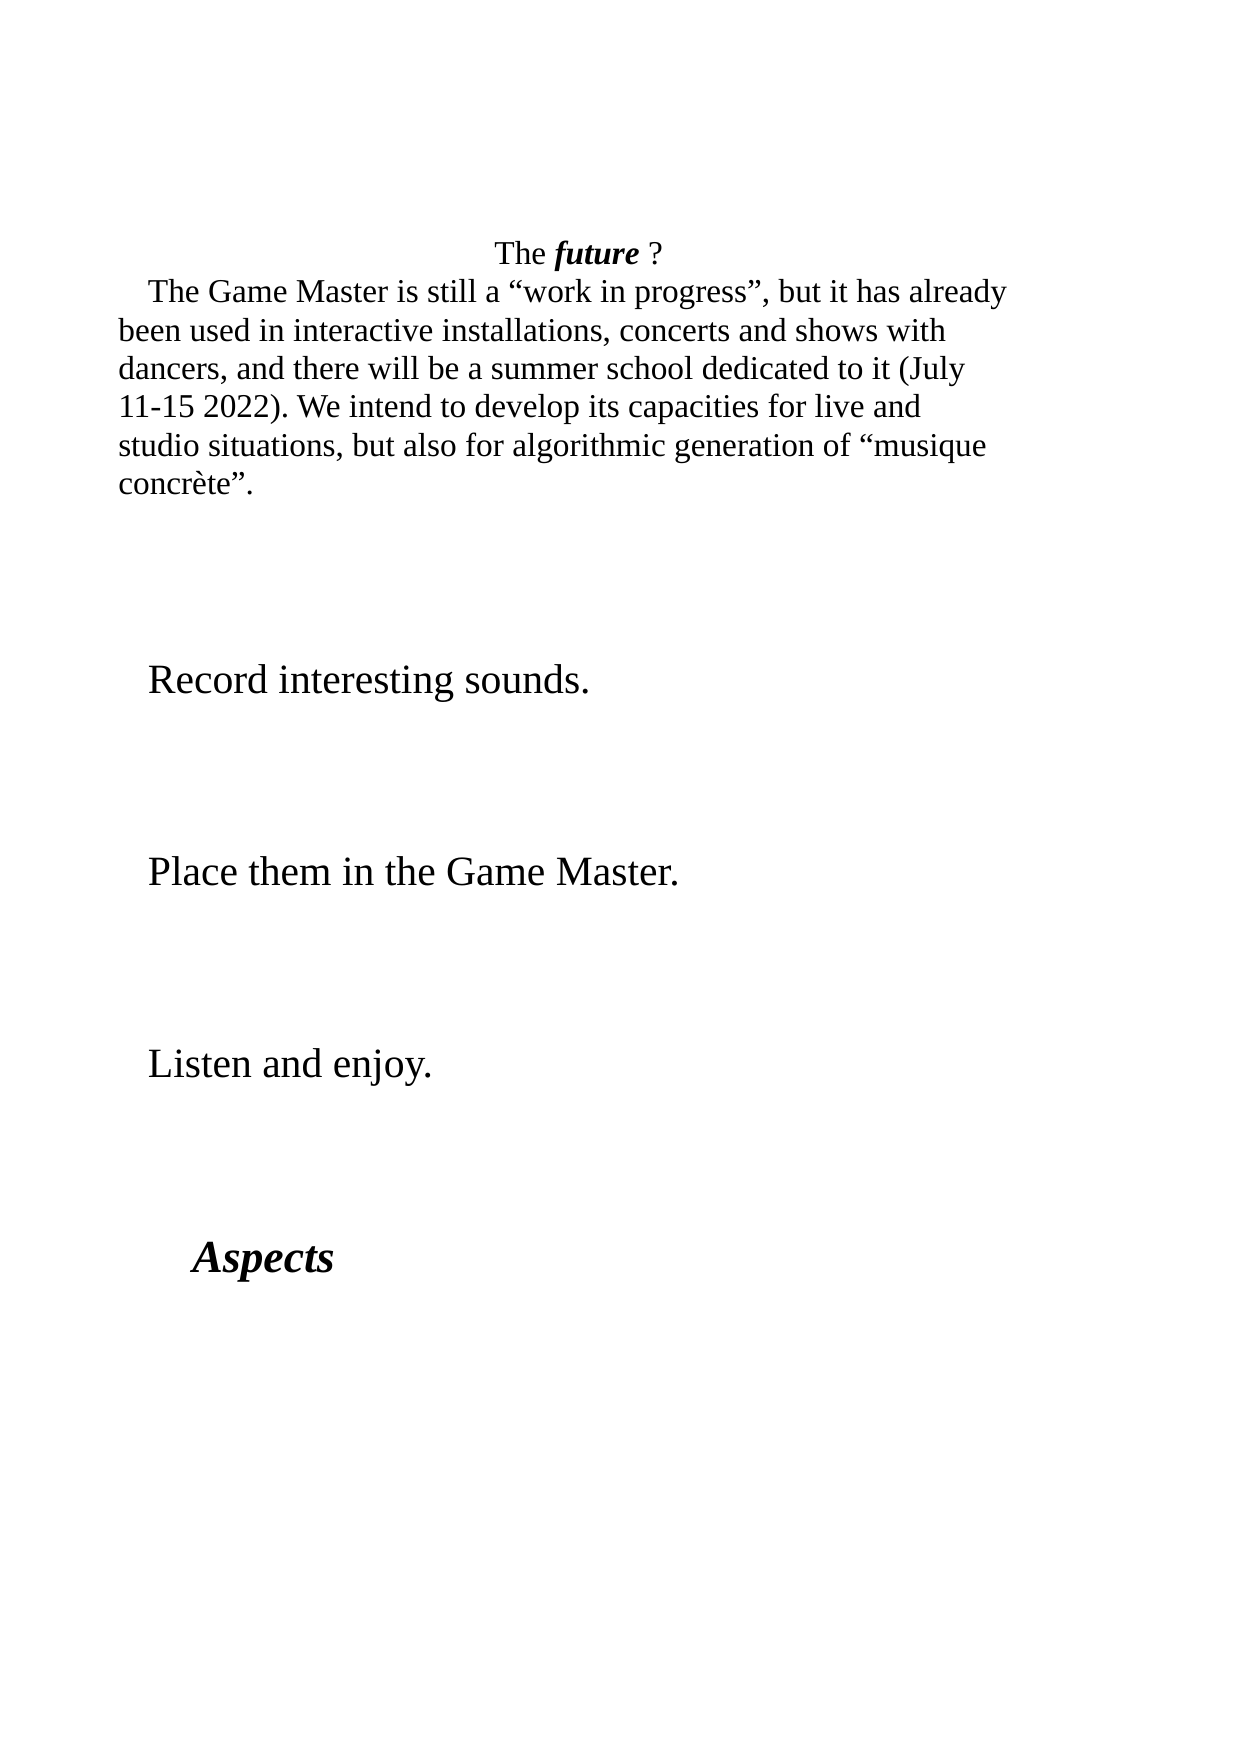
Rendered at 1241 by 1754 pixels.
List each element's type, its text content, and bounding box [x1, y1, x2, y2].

text Record interesting sounds. [118, 655, 1009, 703]
text Place them in the Game Master. [118, 846, 1009, 894]
text The future ? [118, 233, 1009, 271]
text Aspects [118, 1230, 1009, 1282]
text Listen and enjoy. [118, 1038, 1009, 1086]
text The Game Master is still a “work in progress”, but it has already been used in interactive installations, concerts and shows with dancers, and there will be a summer school dedicated to it (July 11-15 2022). We intend to develop its capacities for live and studio situations, but also for algorithmic generation of “musique concrète”. [118, 271, 1009, 501]
